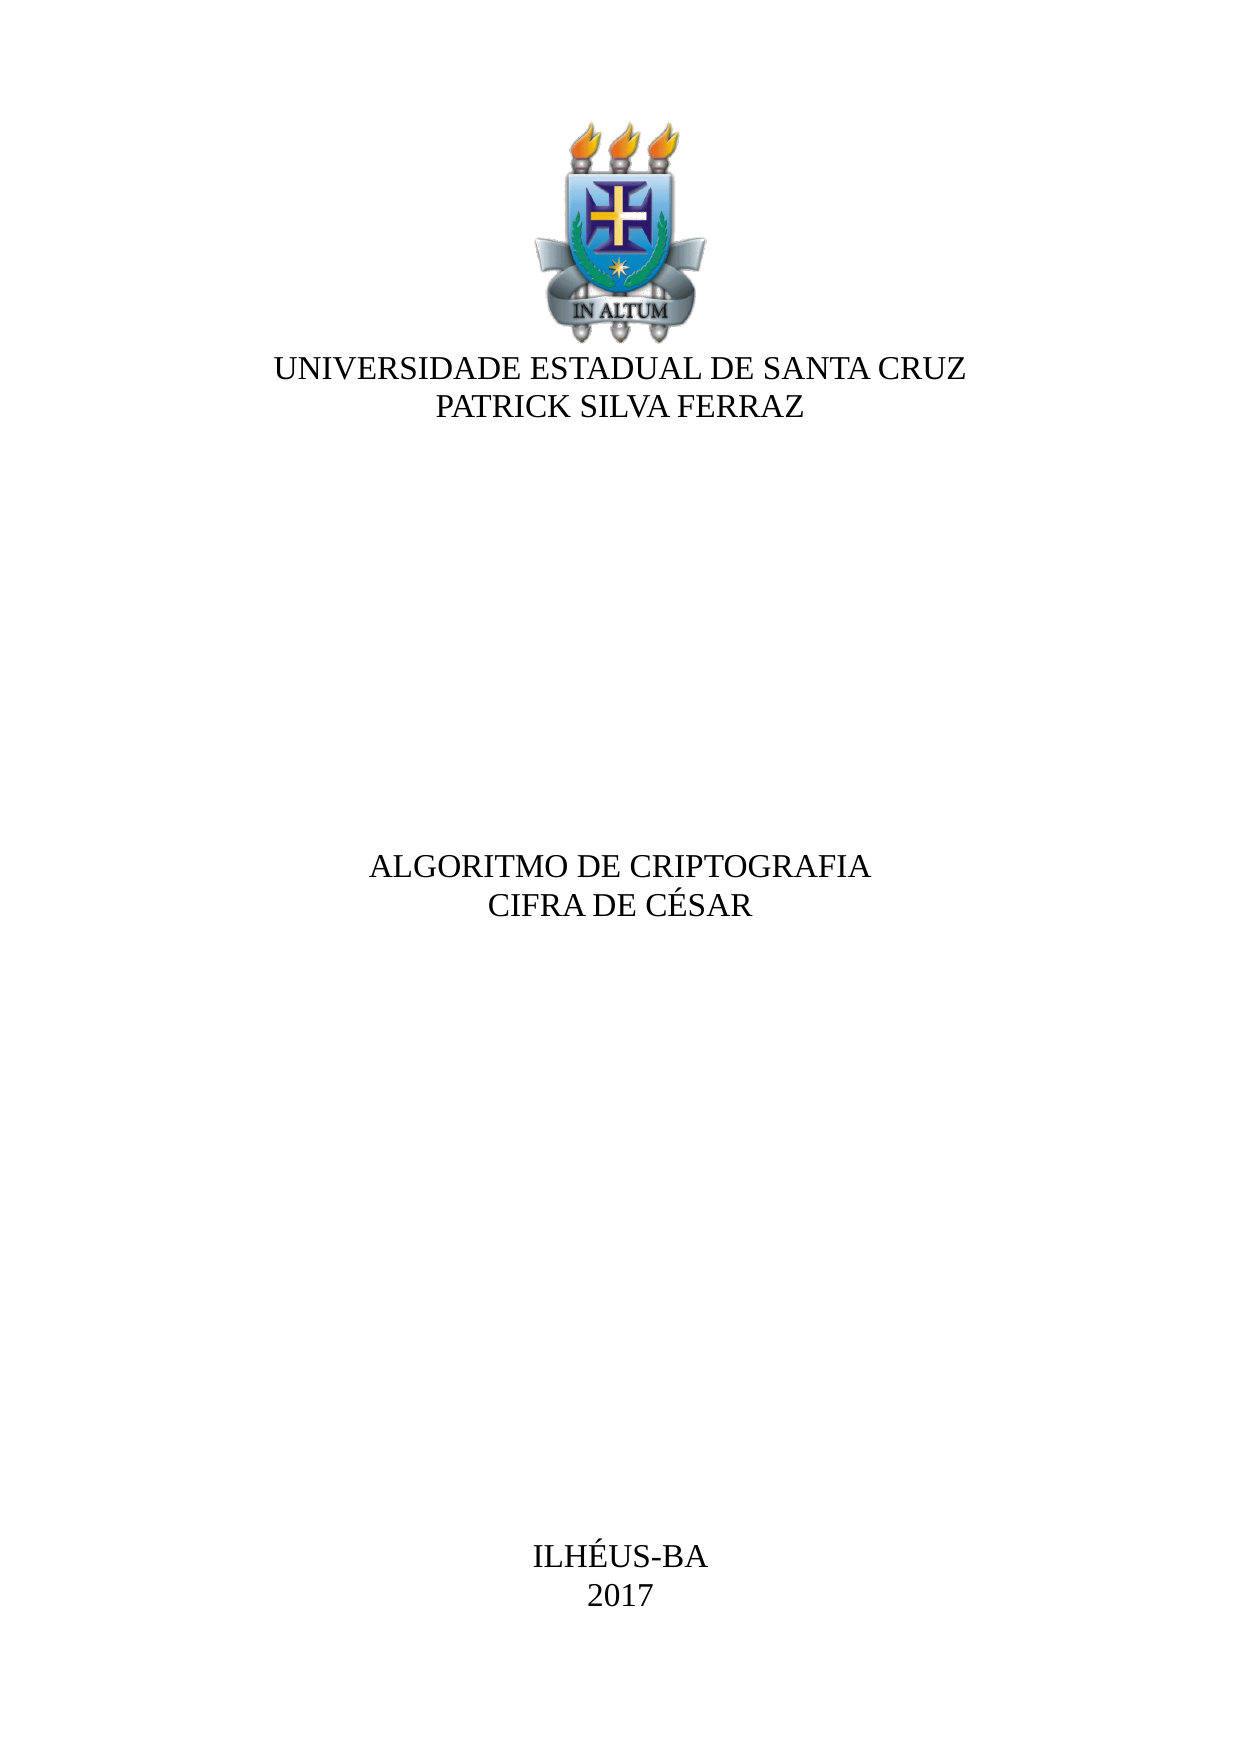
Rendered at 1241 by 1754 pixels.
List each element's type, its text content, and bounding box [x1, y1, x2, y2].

text PATRICK SILVA FERRAZ [118, 386, 1122, 425]
text ILHÉUS-BA [118, 1536, 1122, 1575]
picture [531, 118, 709, 346]
text ALGORITMO DE CRIPTOGRAFIA [118, 846, 1122, 885]
text CIFRA DE CÉSAR [118, 885, 1122, 923]
text UNIVERSIDADE ESTADUAL DE SANTA CRUZ [118, 348, 1122, 386]
text 2017 [118, 1575, 1122, 1613]
